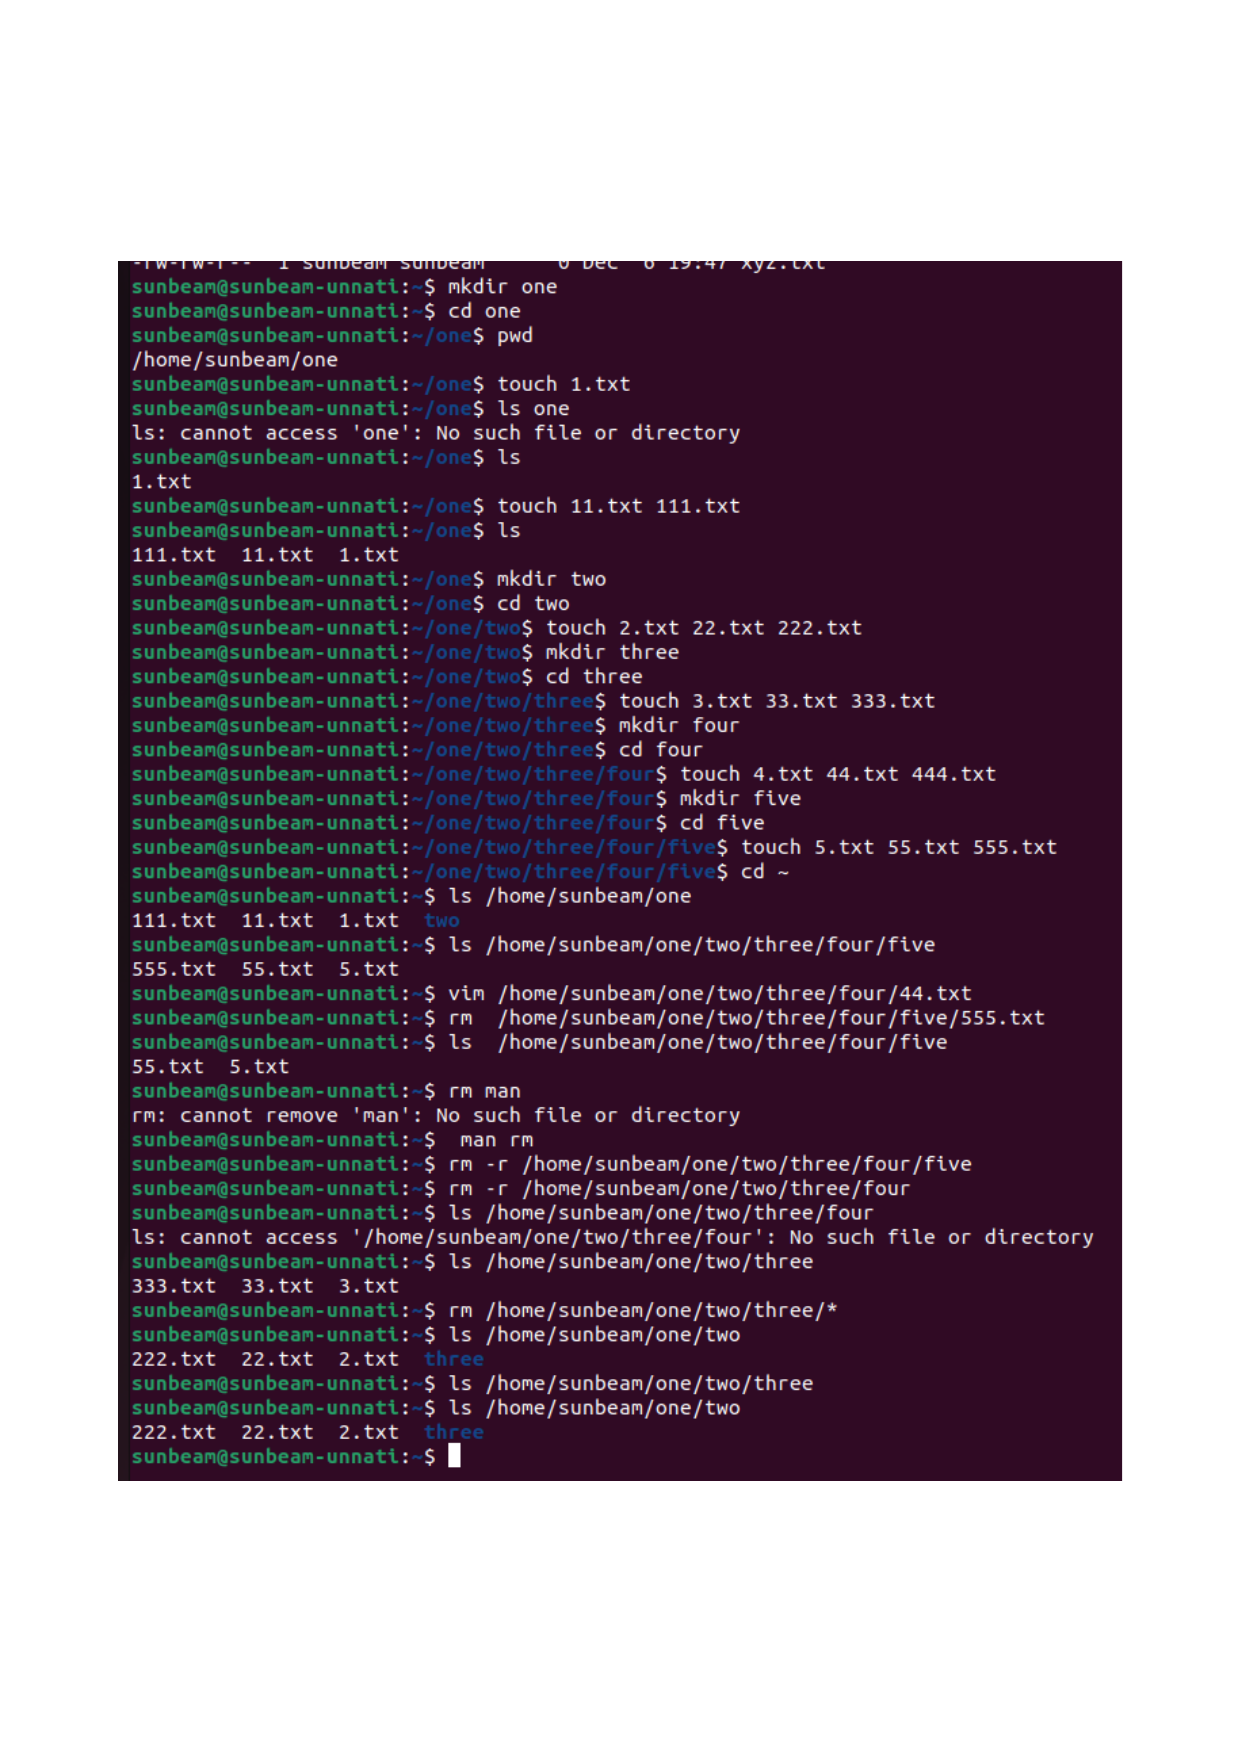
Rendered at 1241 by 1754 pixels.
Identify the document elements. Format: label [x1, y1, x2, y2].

picture [118, 261, 1123, 1481]
